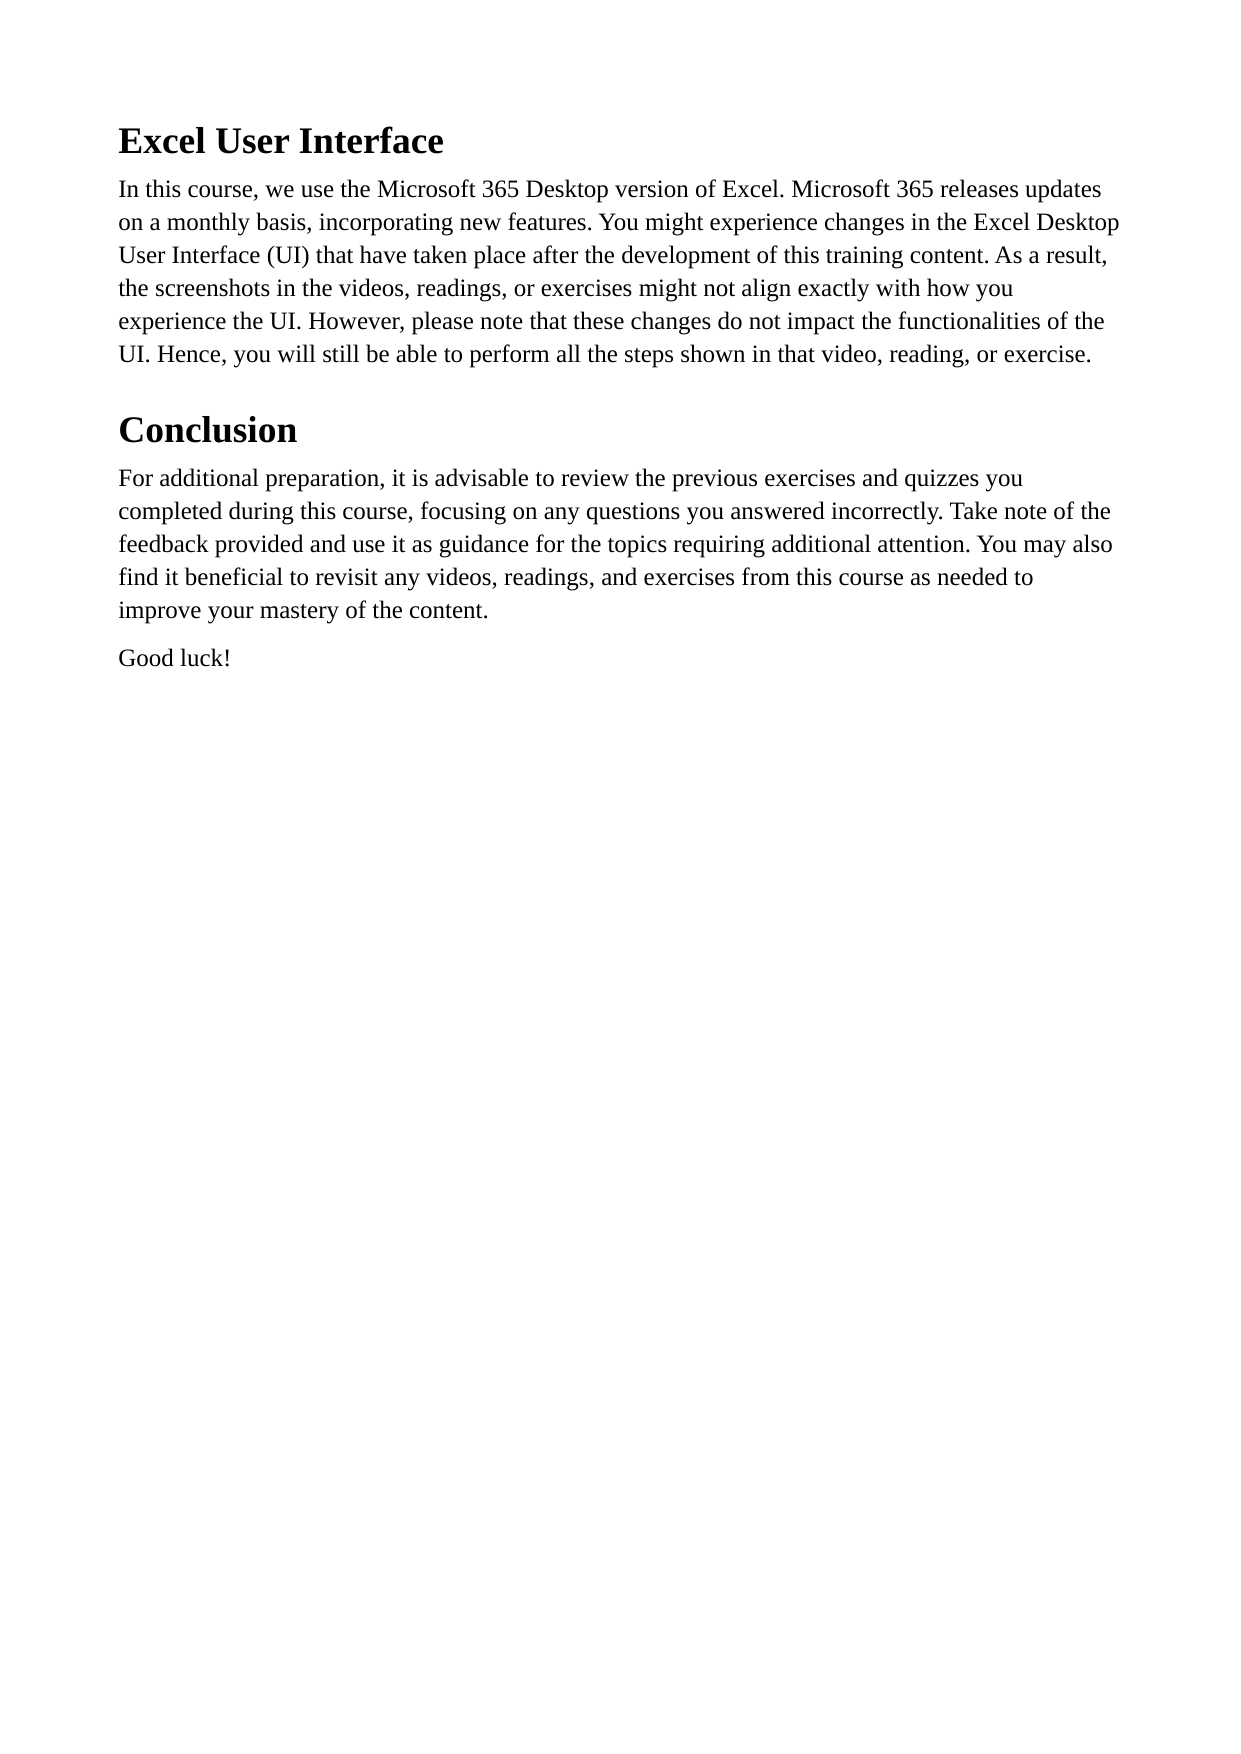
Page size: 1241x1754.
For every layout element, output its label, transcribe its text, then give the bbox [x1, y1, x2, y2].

text Good luck! [118, 643, 1122, 671]
text For additional preparation, it is advisable to review the previous exercises and quizzes you completed during this course, focusing on any questions you answered incorrectly. Take note of the feedback provided and use it as guidance for the topics requiring additional attention. You may also find it beneficial to revisit any videos, readings, and exercises from this course as needed to improve your mastery of the content. [118, 463, 1122, 624]
subtitle Conclusion [118, 407, 1122, 450]
subtitle Excel User Interface [118, 118, 1122, 161]
text In this course, we use the Microsoft 365 Desktop version of Excel. Microsoft 365 releases updates on a monthly basis, incorporating new features. You might experience changes in the Excel Desktop User Interface (UI) that have taken place after the development of this training content. As a result, the screenshots in the videos, readings, or exercises might not align exactly with how you experience the UI. However, please note that these changes do not impact the functionalities of the UI. Hence, you will still be able to perform all the steps shown in that video, reading, or exercise. [118, 174, 1122, 368]
